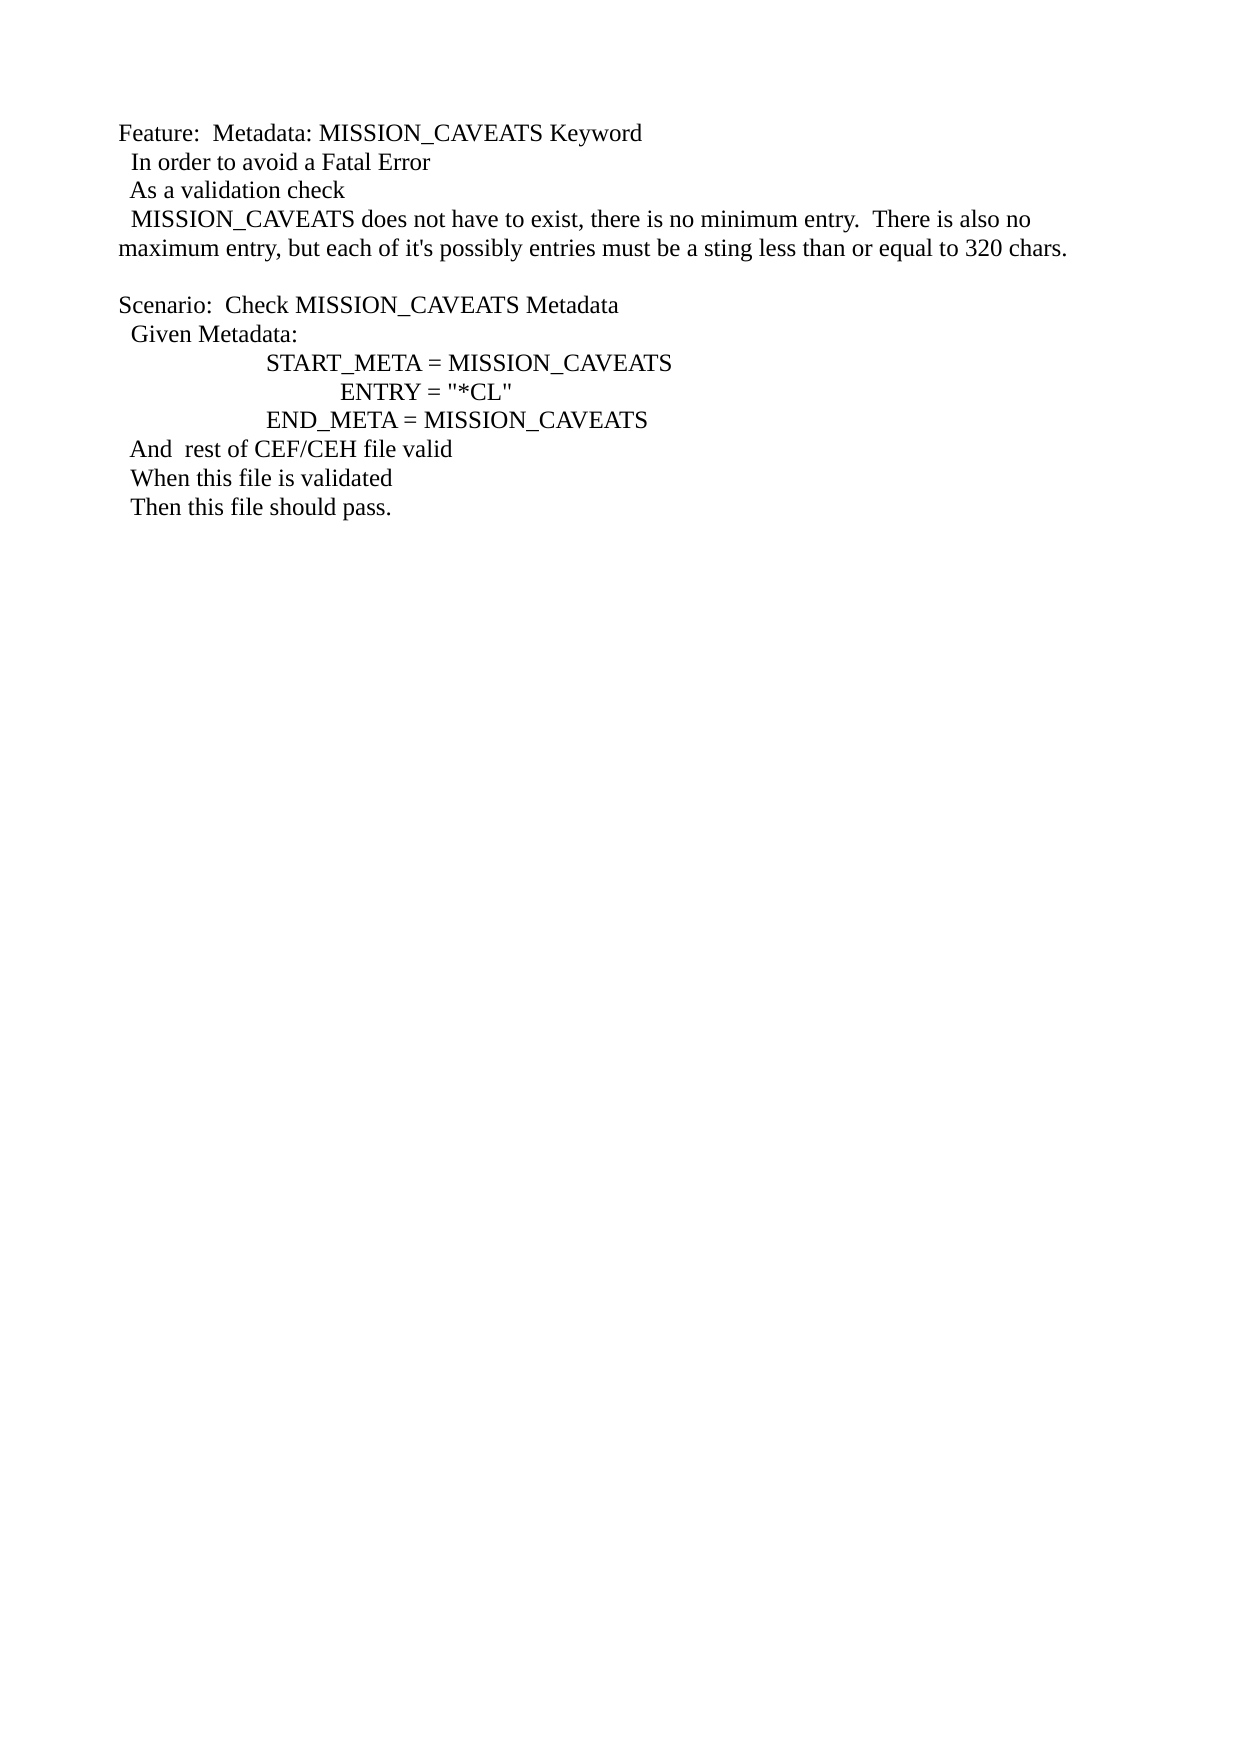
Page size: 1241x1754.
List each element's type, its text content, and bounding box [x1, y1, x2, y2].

text When this file is validated [118, 463, 1122, 492]
text ENTRY = "*CL" [118, 377, 1122, 406]
text And rest of CEF/CEH file valid [118, 434, 1122, 463]
text In order to avoid a Fatal Error [118, 147, 1122, 176]
text Given Metadata: [118, 319, 1122, 348]
text END_META = MISSION_CAVEATS [118, 406, 1122, 434]
text Then this file should pass. [118, 492, 1122, 521]
text As a validation check [118, 176, 1122, 204]
text Scenario: Check MISSION_CAVEATS Metadata [118, 291, 1122, 319]
text MISSION_CAVEATS does not have to exist, there is no minimum entry. There is also no maximum entry, but each of it's possibly entries must be a sting less than or equal to 320 chars. [118, 204, 1122, 262]
text START_META = MISSION_CAVEATS [118, 348, 1122, 377]
text Feature: Metadata: MISSION_CAVEATS Keyword [118, 118, 1122, 147]
